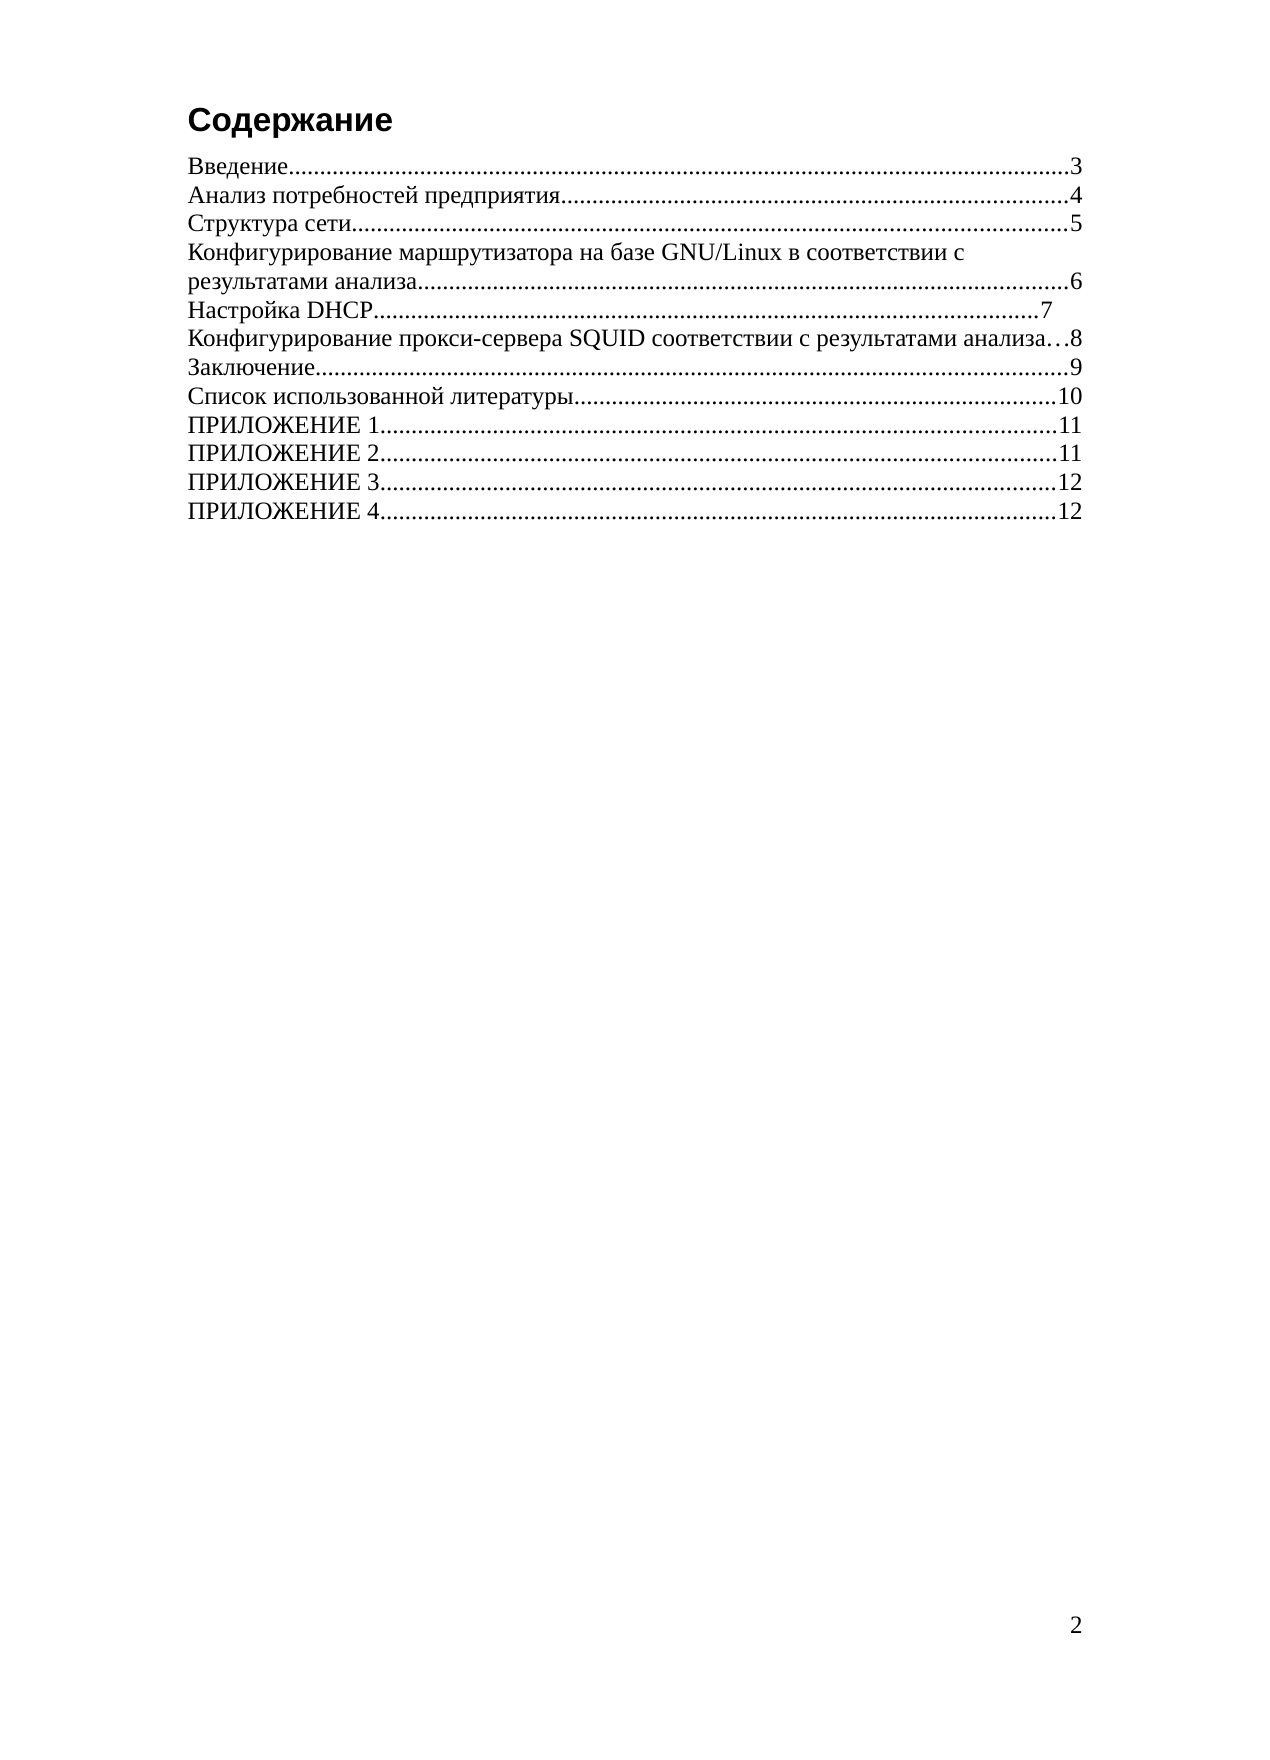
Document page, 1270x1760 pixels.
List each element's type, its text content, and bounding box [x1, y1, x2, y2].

text Конфигурирование маршрутизатора на базе GNU/Linux в соответствии с результатами анализа 6 [187, 237, 1082, 295]
subtitle Содержание [187, 100, 1082, 138]
text Введение 3 [187, 151, 1082, 180]
text ПРИЛОЖЕНИЕ 4 12 [187, 496, 1082, 525]
text ПРИЛОЖЕНИЕ 3 12 [187, 467, 1082, 496]
text ПРИЛОЖЕНИЕ 2 11 [187, 438, 1082, 467]
text Конфигурирование прокси-сервера SQUID соответствии с результатами анализа 8 [187, 323, 1082, 352]
text Структура сети 5 [187, 208, 1082, 237]
text Заключение 9 [187, 352, 1082, 381]
text Список использованной литературы 10 [187, 381, 1082, 410]
text Настройка DHCP 7 [187, 295, 1082, 323]
text ПРИЛОЖЕНИЕ 1 11 [187, 410, 1082, 438]
text Анализ потребностей предприятия 4 [187, 180, 1082, 208]
